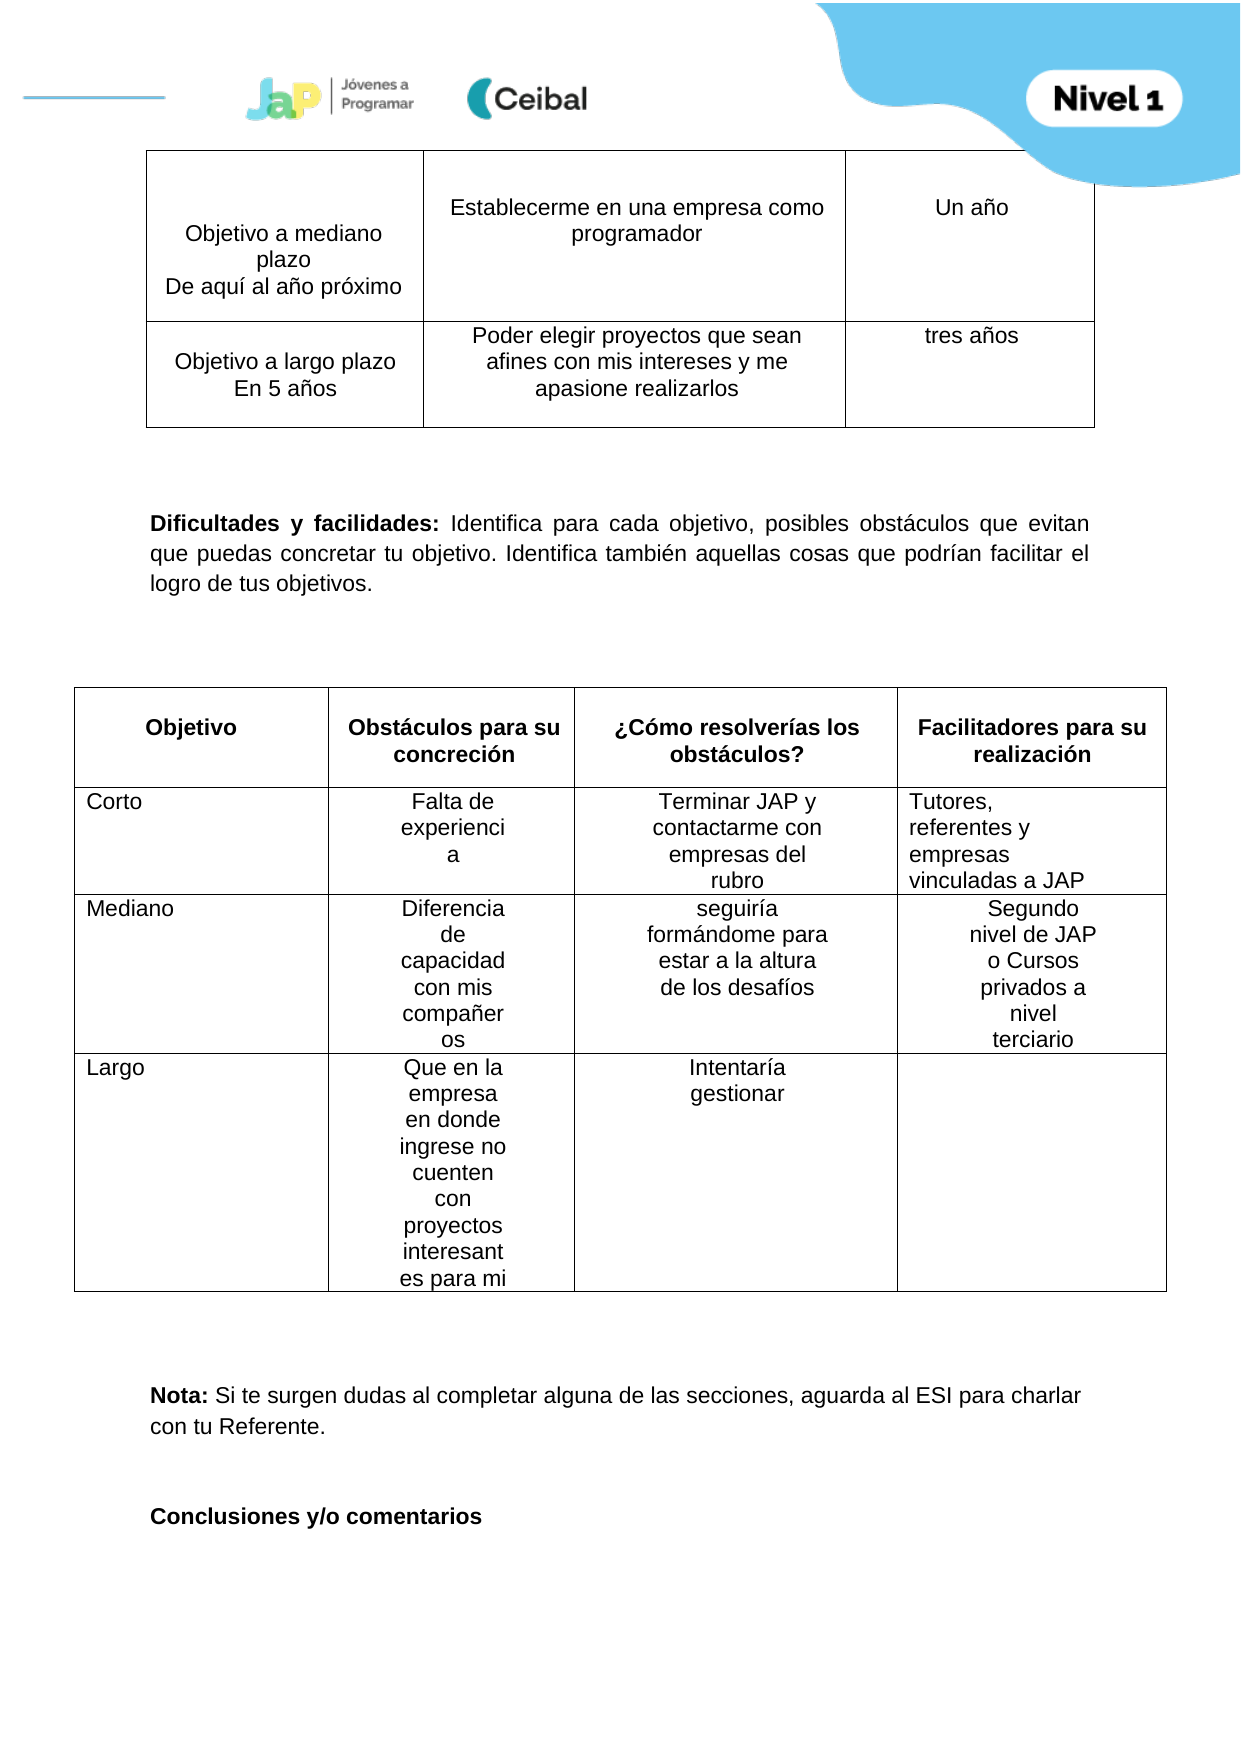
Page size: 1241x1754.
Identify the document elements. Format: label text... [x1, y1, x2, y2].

text Dificultades y facilidades: Identifica para cada objetivo, posibles obstáculos que evitan que puedas concretar tu objetivo. Identifica también aquellas cosas que podrían facilitar el logro de tus objetivos. [150, 509, 1090, 596]
text Conclusiones y/o comentarios [150, 1503, 1090, 1530]
table_cell Segundo nivel de JAP o Cursos privados a nivel terciario [898, 895, 1166, 1053]
table_cell seguiría formándome para estar a la altura de los desafíos [575, 895, 897, 1053]
table_cell Objetivo a mediano plazo De aquí al año próximo [147, 151, 423, 321]
text Nota: Si te surgen dudas al completar alguna de las secciones, aguarda al ESI para charlar con tu Referente. [150, 1382, 1090, 1439]
table_cell Tutores, referentes y empresas vinculadas a JAP [898, 788, 1166, 893]
table_header ¿Cómo resolverías los obstáculos? [575, 688, 897, 787]
table_cell Que en la empresa en donde ingrese no cuenten con proyectos interesantes para mi [329, 1054, 574, 1291]
table_cell Establecerme en una empresa como programador [424, 151, 845, 321]
table_cell Largo [75, 1054, 328, 1291]
table_cell Un año [846, 151, 1094, 321]
table_cell tres años [846, 322, 1094, 427]
table_cell Corto [75, 788, 328, 893]
table_header Objetivo [75, 688, 328, 787]
table_cell Objetivo a largo plazo En 5 años [147, 322, 423, 427]
table_cell Mediano [75, 895, 328, 1053]
table_cell [898, 1054, 1166, 1291]
table_cell Terminar JAP y contactarme con empresas del rubro [575, 788, 897, 893]
table_cell Poder elegir proyectos que sean afines con mis intereses y me apasione realizarlos [424, 322, 845, 427]
table_cell Diferencia de capacidad con mis compañeros [329, 895, 574, 1053]
table_cell Falta de experiencia [329, 788, 574, 893]
table_header Obstáculos para su concreción [329, 688, 574, 787]
table_header Facilitadores para su realización [898, 688, 1166, 787]
table_cell Intentaría gestionar [575, 1054, 897, 1291]
